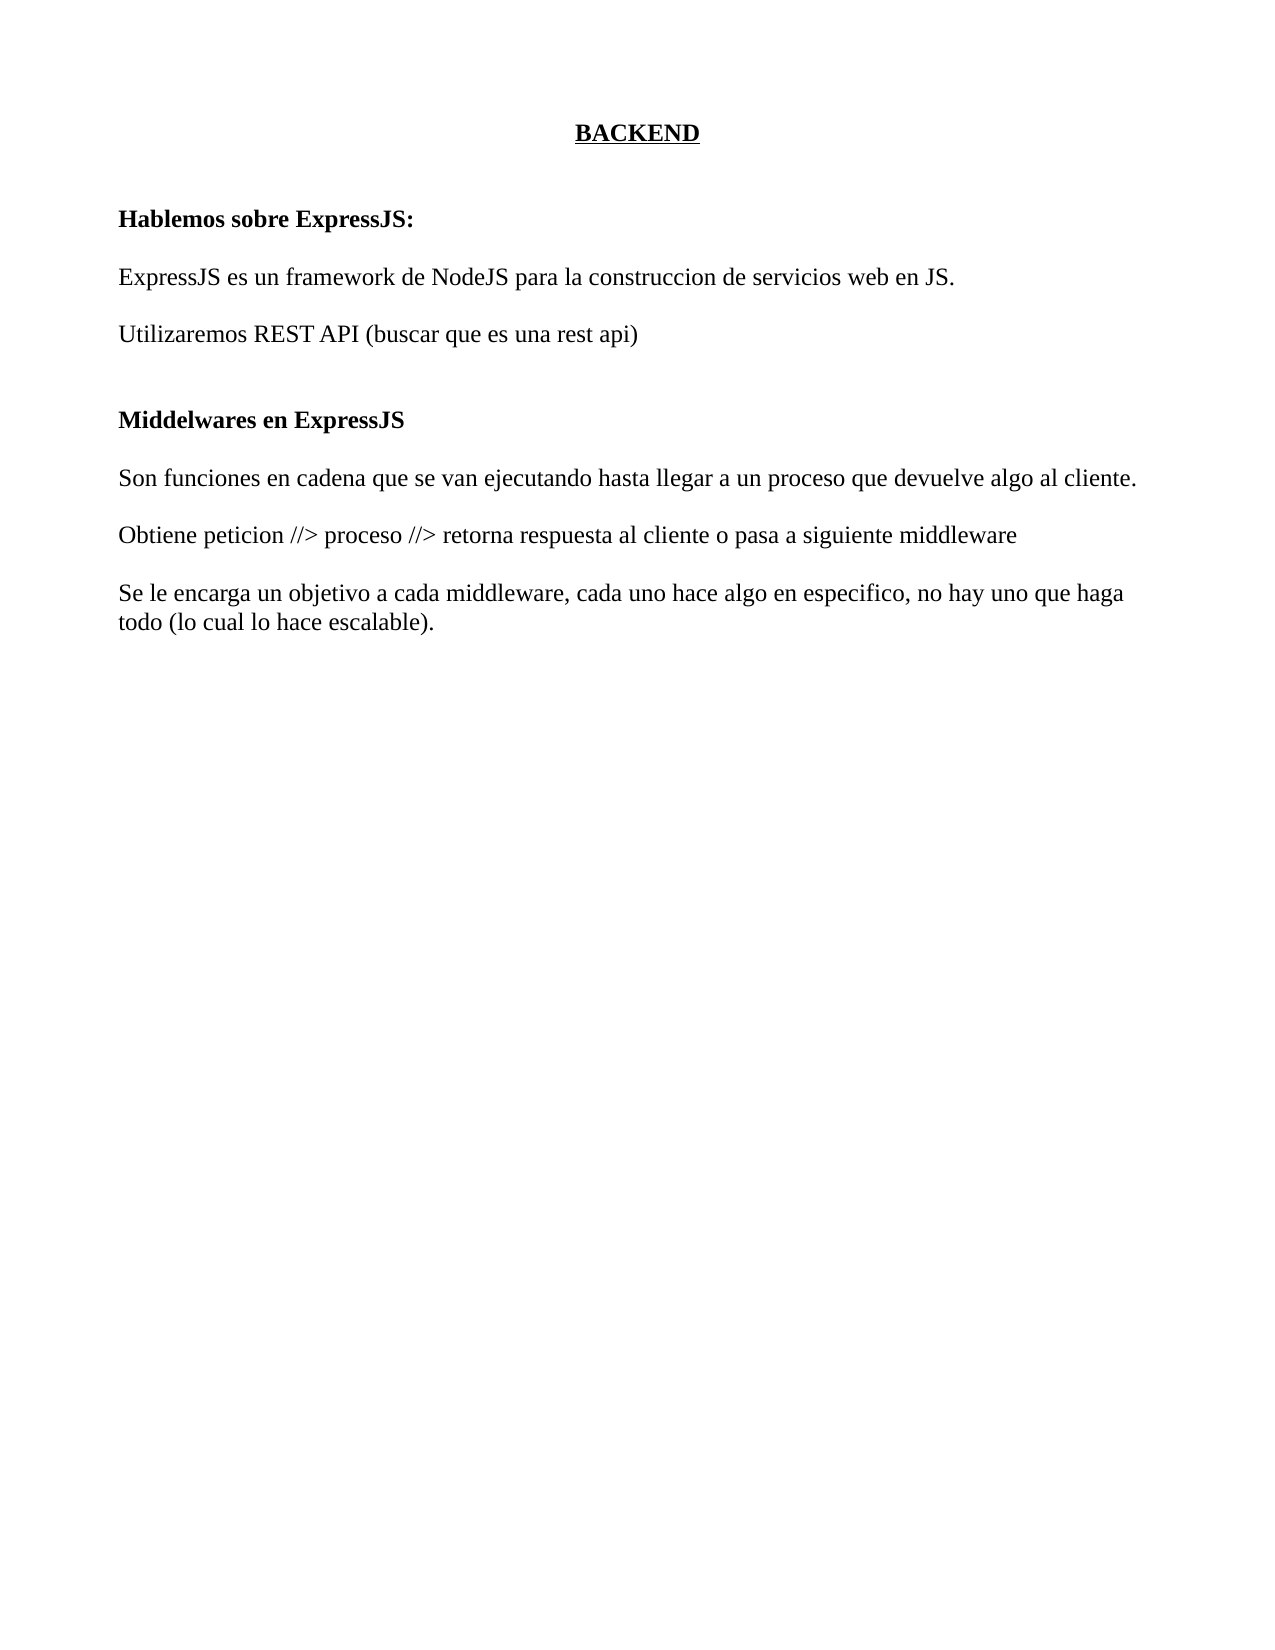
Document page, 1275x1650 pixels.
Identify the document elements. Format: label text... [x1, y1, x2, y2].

text Son funciones en cadena que se van ejecutando hasta llegar a un proceso que devuelve algo al cliente. [118, 463, 1157, 492]
text ExpressJS es un framework de NodeJS para la construccion de servicios web en JS. [118, 262, 1157, 291]
text Hablemos sobre ExpressJS: [118, 204, 1157, 233]
text Se le encarga un objetivo a cada middleware, cada uno hace algo en especifico, no hay uno que haga todo (lo cual lo hace escalable). [118, 578, 1157, 636]
text Middelwares en ExpressJS [118, 406, 1157, 434]
text BACKEND [118, 118, 1157, 147]
text Obtiene peticion //> proceso //> retorna respuesta al cliente o pasa a siguiente middleware [118, 521, 1157, 549]
text Utilizaremos REST API (buscar que es una rest api) [118, 319, 1157, 348]
